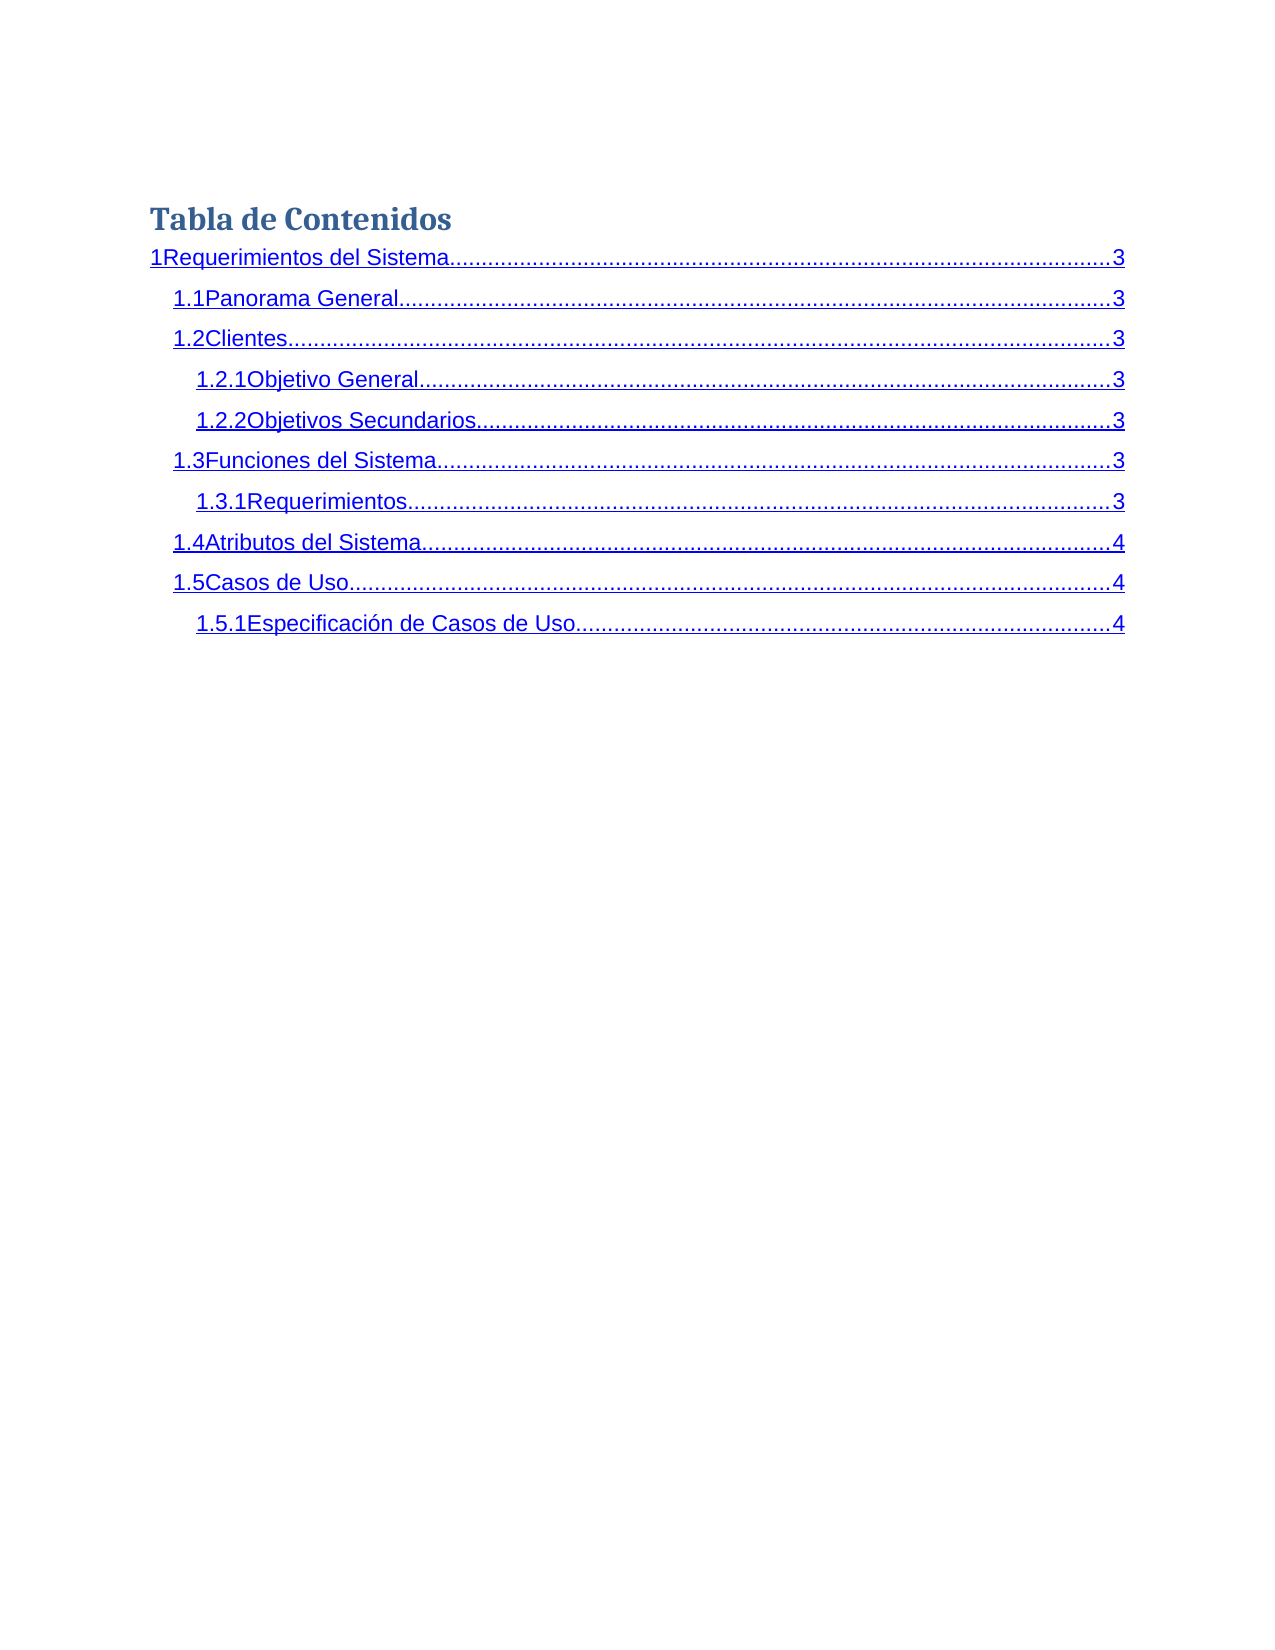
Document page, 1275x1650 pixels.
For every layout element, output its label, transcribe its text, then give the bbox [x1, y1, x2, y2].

text 1.2.2Objetivos Secundarios 3 [196, 407, 1125, 429]
text 1.5.1Especificación de Casos de Uso 4 [196, 610, 1125, 633]
text 1.2Clientes 3 [173, 325, 1125, 348]
text 1.3.1Requerimientos 3 [196, 488, 1125, 511]
subtitle Tabla de Contenidos [150, 200, 1125, 238]
text 1.4Atributos del Sistema 4 [173, 528, 1125, 551]
text 1.1Panorama General 3 [173, 285, 1125, 308]
text 1Requerimientos del Sistema 3 [150, 244, 1125, 267]
text 1.5Casos de Uso 4 [173, 569, 1125, 592]
text 1.2.1Objetivo General 3 [196, 366, 1125, 389]
text 1.3Funciones del Sistema 3 [173, 447, 1125, 470]
